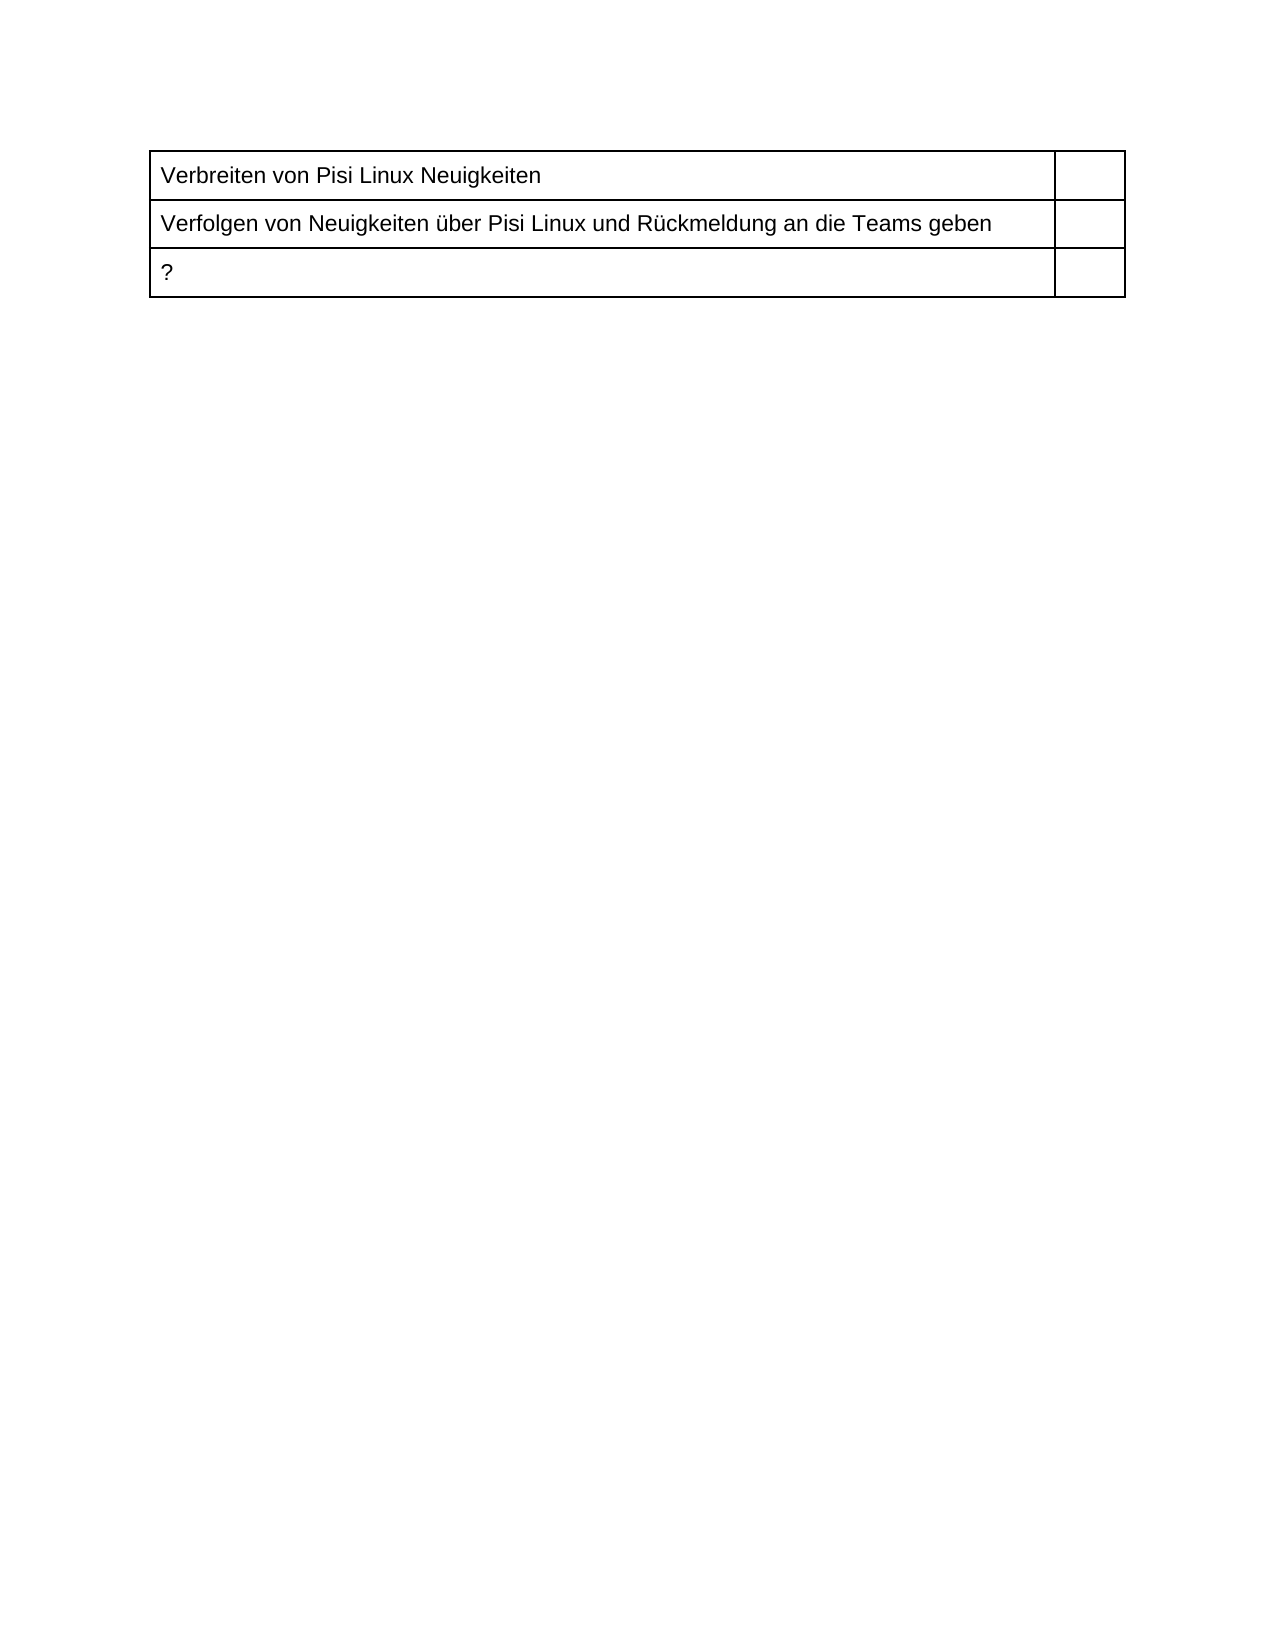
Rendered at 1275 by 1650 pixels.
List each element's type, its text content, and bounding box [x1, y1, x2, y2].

table_cell Verfolgen von Neuigkeiten über Pisi Linux und Rückmeldung an die Teams geben [151, 201, 1054, 247]
table_cell Verbreiten von Pisi Linux Neuigkeiten [151, 152, 1054, 198]
table_cell ? [151, 249, 1054, 296]
table_cell [1056, 201, 1124, 247]
table_cell [1056, 249, 1124, 296]
table_cell [1056, 152, 1124, 198]
